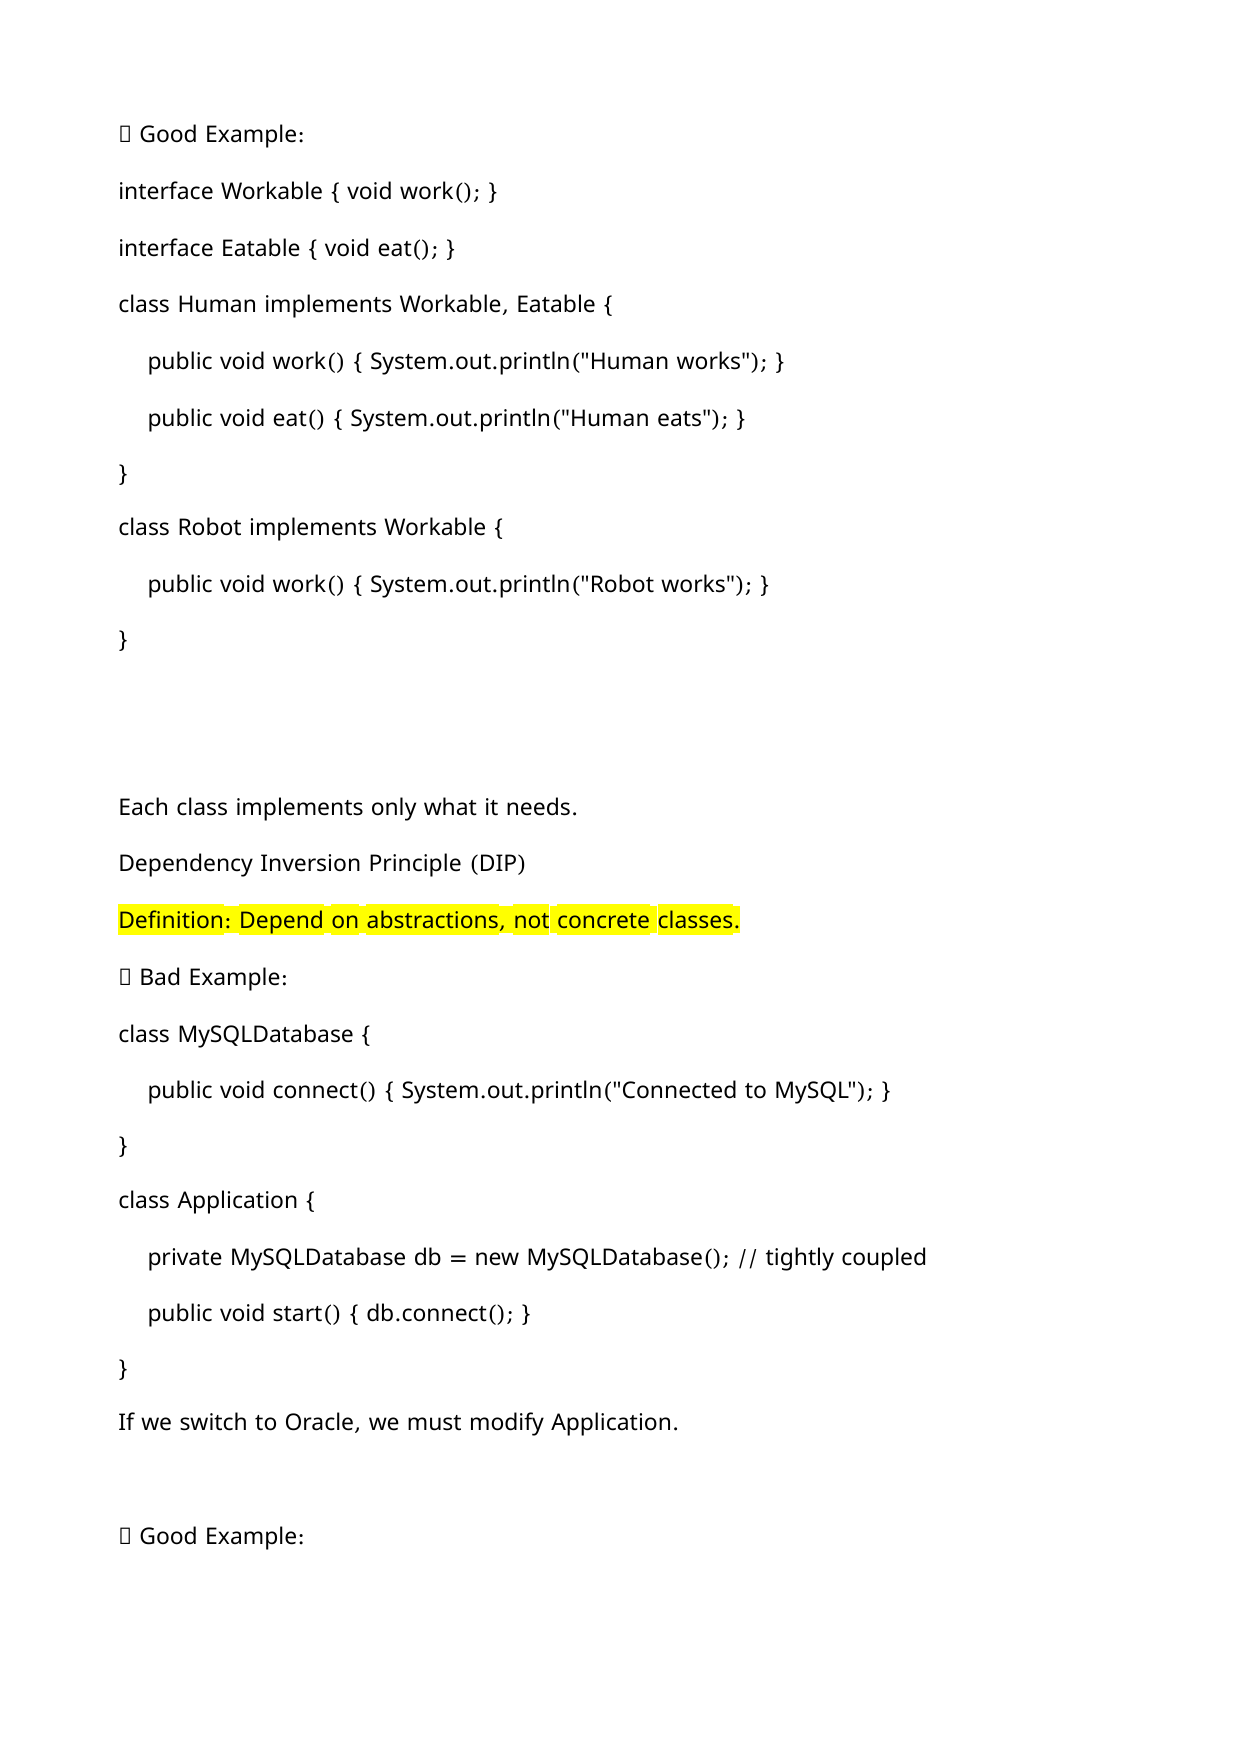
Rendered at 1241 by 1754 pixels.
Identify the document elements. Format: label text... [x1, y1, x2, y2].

text class Application { [118, 1184, 1122, 1215]
text public void work() { System.out.println("Robot works"); } [118, 568, 1122, 599]
text } [118, 1354, 1122, 1381]
text public void connect() { System.out.println("Connected to MySQL"); } [118, 1074, 1122, 1106]
text ✅ Good Example: [118, 118, 1122, 149]
text } [118, 625, 1122, 652]
text interface Workable { void work(); } [118, 175, 1122, 206]
text Dependency Inversion Principle (DIP) [118, 847, 1122, 879]
text If we switch to Oracle, we must modify Application. [118, 1406, 1122, 1438]
text ❌ Bad Example: [118, 961, 1122, 992]
text class Robot implements Workable { [118, 511, 1122, 542]
text Definition: Depend on abstractions, not concrete classes. [118, 904, 1122, 935]
text interface Eatable { void eat(); } [118, 232, 1122, 263]
text class MySQLDatabase { [118, 1018, 1122, 1049]
text } [118, 459, 1122, 486]
text public void work() { System.out.println("Human works"); } [118, 345, 1122, 376]
text private MySQLDatabase db = new MySQLDatabase(); // tightly coupled [118, 1240, 1122, 1272]
text class Human implements Workable, Eatable { [118, 288, 1122, 320]
text public void eat() { System.out.println("Human eats"); } [118, 402, 1122, 433]
text ✅ Good Example: [118, 1520, 1122, 1551]
text } [118, 1131, 1122, 1159]
text public void start() { db.connect(); } [118, 1297, 1122, 1328]
text Each class implements only what it needs. [118, 791, 1122, 822]
